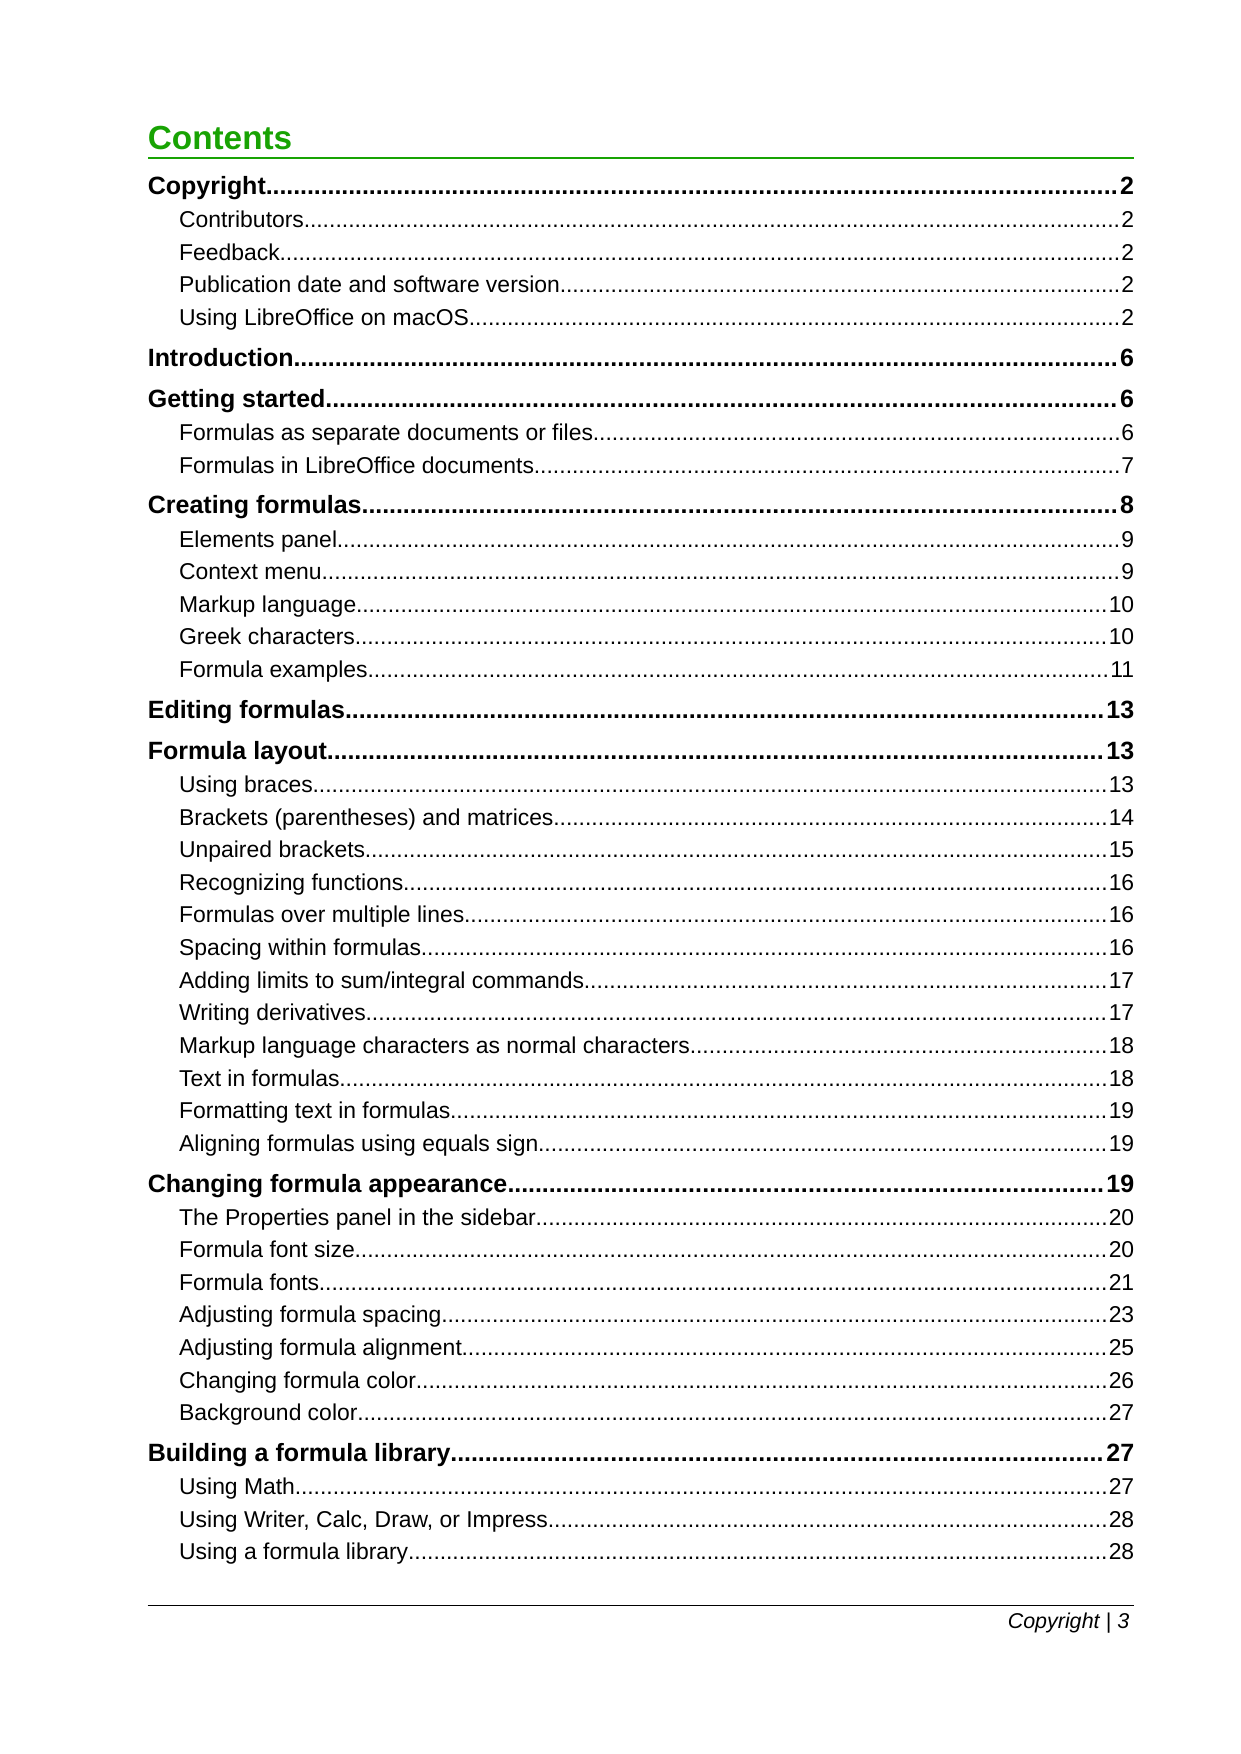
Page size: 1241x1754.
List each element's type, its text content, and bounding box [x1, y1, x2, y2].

text Writing derivatives 17 [179, 999, 1134, 1026]
text Copyright 2 [148, 171, 1134, 200]
text The Properties panel in the sidebar 20 [179, 1203, 1134, 1230]
text Formula examples 11 [179, 656, 1134, 682]
text Formulas over multiple lines 16 [179, 901, 1134, 928]
text Spacing within formulas 16 [179, 934, 1134, 960]
text Contributors 2 [179, 206, 1134, 232]
text Using braces 13 [179, 771, 1134, 797]
text Formula fonts 21 [179, 1269, 1134, 1295]
text Greek characters 10 [179, 623, 1134, 650]
text Using Writer, Calc, Draw, or Impress 28 [179, 1506, 1134, 1532]
text Building a formula library 27 [148, 1438, 1134, 1467]
text Using Math 27 [179, 1473, 1134, 1499]
text Adding limits to sum/integral commands 17 [179, 967, 1134, 993]
text Creating formulas 8 [148, 491, 1134, 519]
text Markup language 10 [179, 591, 1134, 617]
text Elements panel 9 [179, 526, 1134, 552]
text Formula layout 13 [148, 736, 1134, 765]
text Publication date and software version 2 [179, 271, 1134, 298]
text Using a formula library 28 [179, 1538, 1134, 1564]
text Brackets (parentheses) and matrices 14 [179, 804, 1134, 830]
text Formatting text in formulas 19 [179, 1097, 1134, 1123]
text Formula font size 20 [179, 1236, 1134, 1262]
text Background color 27 [179, 1399, 1134, 1426]
text Markup language characters as normal characters 18 [179, 1032, 1134, 1058]
subtitle Contents [148, 118, 1134, 157]
text Adjusting formula spacing 23 [179, 1301, 1134, 1328]
text Feedback 2 [179, 239, 1134, 265]
text Context menu 9 [179, 558, 1134, 584]
text Introduction 6 [148, 343, 1134, 372]
text Aligning formulas using equals sign 19 [179, 1130, 1134, 1156]
text Getting started 6 [148, 384, 1134, 413]
text Editing formulas 13 [148, 695, 1134, 723]
text Recognizing functions 16 [179, 869, 1134, 895]
text Text in formulas 18 [179, 1064, 1134, 1091]
text Changing formula appearance 19 [148, 1168, 1134, 1197]
text Formulas as separate documents or files 6 [179, 419, 1134, 445]
text Changing formula color 26 [179, 1367, 1134, 1393]
text Unpaired brackets 15 [179, 836, 1134, 863]
text Formulas in LibreOffice documents 7 [179, 452, 1134, 478]
text Using LibreOffice on macOS 2 [179, 304, 1134, 330]
text Adjusting formula alignment 25 [179, 1334, 1134, 1360]
